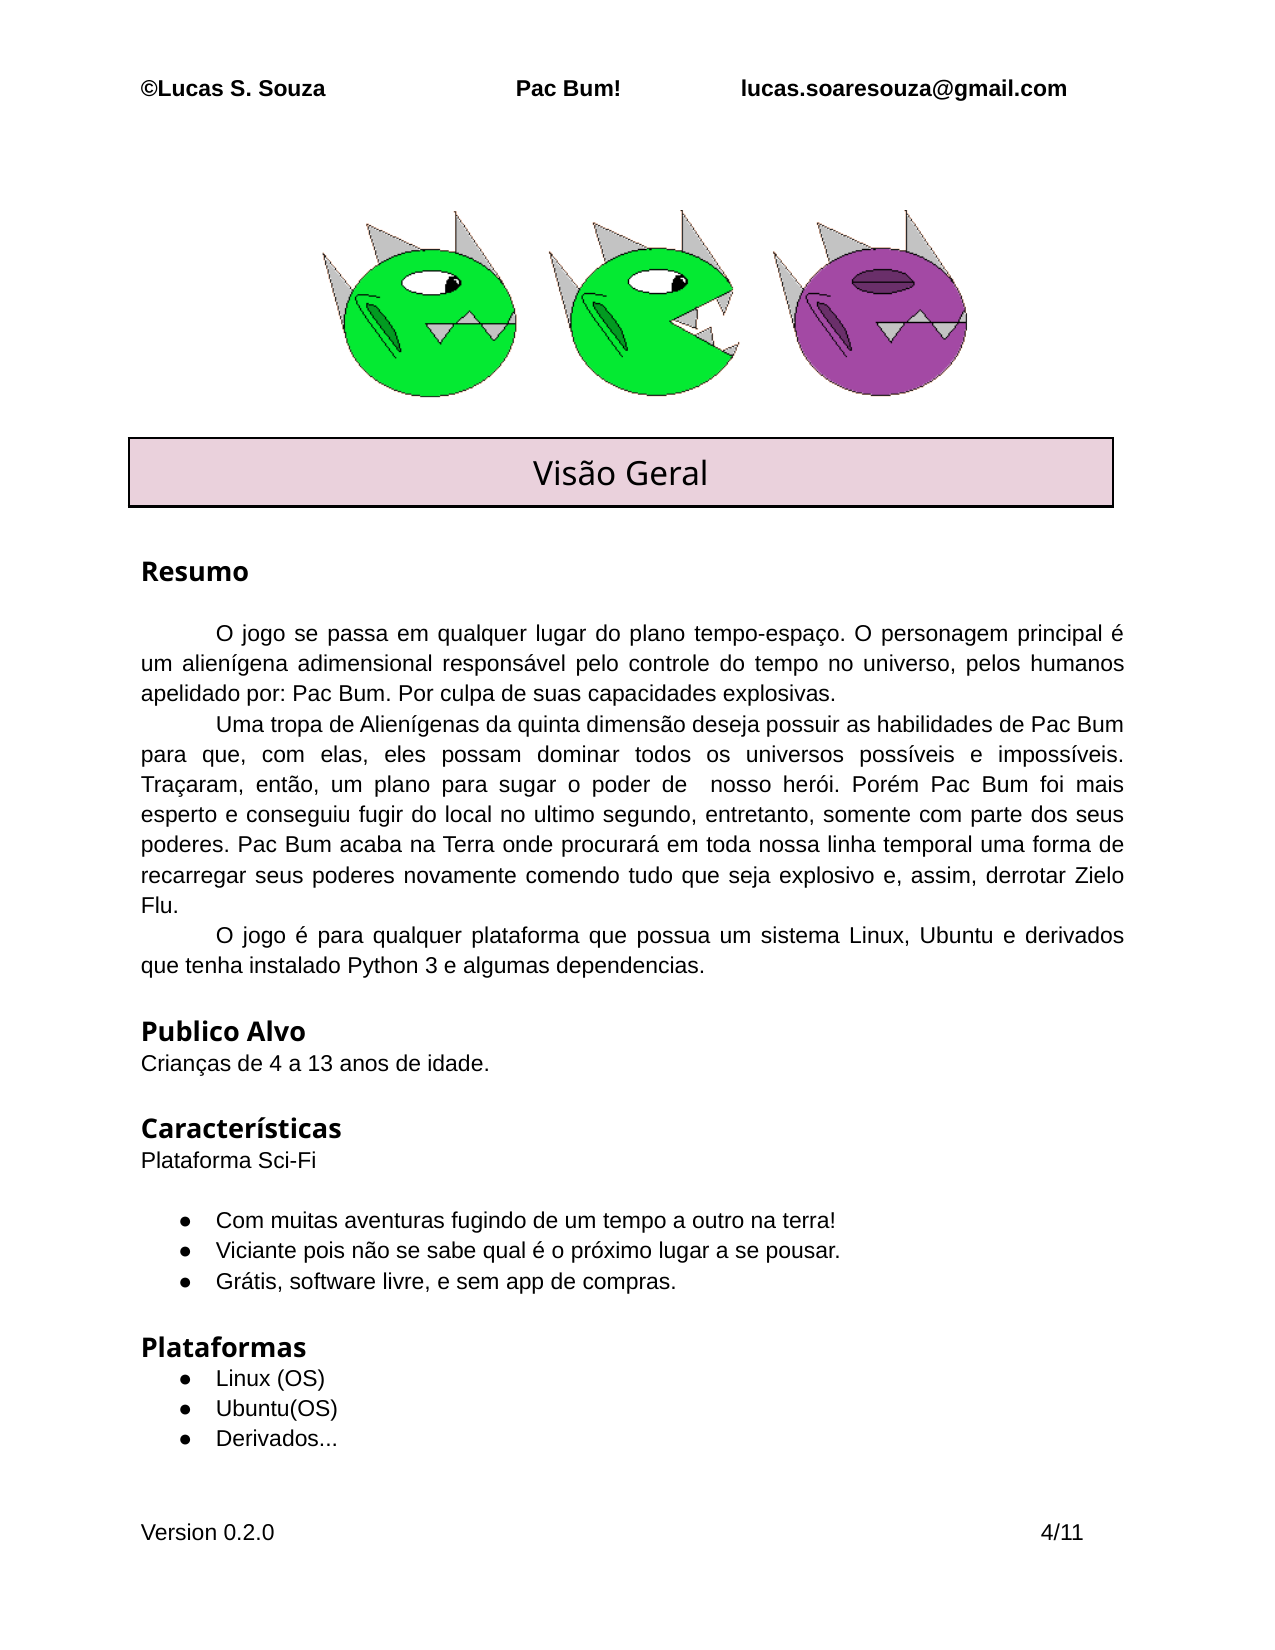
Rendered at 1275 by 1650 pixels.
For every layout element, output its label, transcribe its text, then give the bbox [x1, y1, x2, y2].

text Uma tropa de Alienígenas da quinta dimensão deseja possuir as habilidades de Pac Bum para que, com elas, eles possam dominar todos os universos possíveis e impossíveis. Traçaram, então, um plano para sugar o poder de nosso herói. Porém Pac Bum foi mais esperto e conseguiu fugir do local no ultimo segundo, entretanto, somente com parte dos seus poderes. Pac Bum acaba na Terra onde procurará em toda nossa linha temporal uma forma de recarregar seus poderes novamente comendo tudo que seja explosivo e, assim, derrotar Zielo Flu. [141, 711, 1125, 918]
text Plataforma Sci-Fi [141, 1147, 1125, 1173]
list Linux (OS) [178, 1365, 1125, 1391]
picture [295, 210, 971, 400]
subtitle Resumo [141, 553, 1125, 590]
list Grátis, software livre, e sem app de compras. [178, 1268, 1125, 1294]
text Crianças de 4 a 13 anos de idade. [141, 1049, 1125, 1076]
subtitle Plataformas [141, 1328, 1125, 1365]
table_header Visão Geral [130, 439, 1112, 505]
list Viciante pois não se sabe qual é o próximo lugar a se pousar. [178, 1237, 1125, 1264]
list Ubuntu(OS) [178, 1395, 1125, 1422]
subtitle Publico Alvo [141, 1013, 1125, 1049]
text O jogo se passa em qualquer lugar do plano tempo-espaço. O personagem principal é um alienígena adimensional responsável pelo controle do tempo no universo, pelos humanos apelidado por: Pac Bum. Por culpa de suas capacidades explosivas. [141, 620, 1125, 707]
subtitle Características [141, 1110, 1125, 1147]
text O jogo é para qualquer plataforma que possua um sistema Linux, Ubuntu e derivados que tenha instalado Python 3 e algumas dependencias. [141, 922, 1125, 979]
list Derivados... [178, 1425, 1125, 1452]
list Com muitas aventuras fugindo de um tempo a outro na terra! [178, 1207, 1125, 1234]
